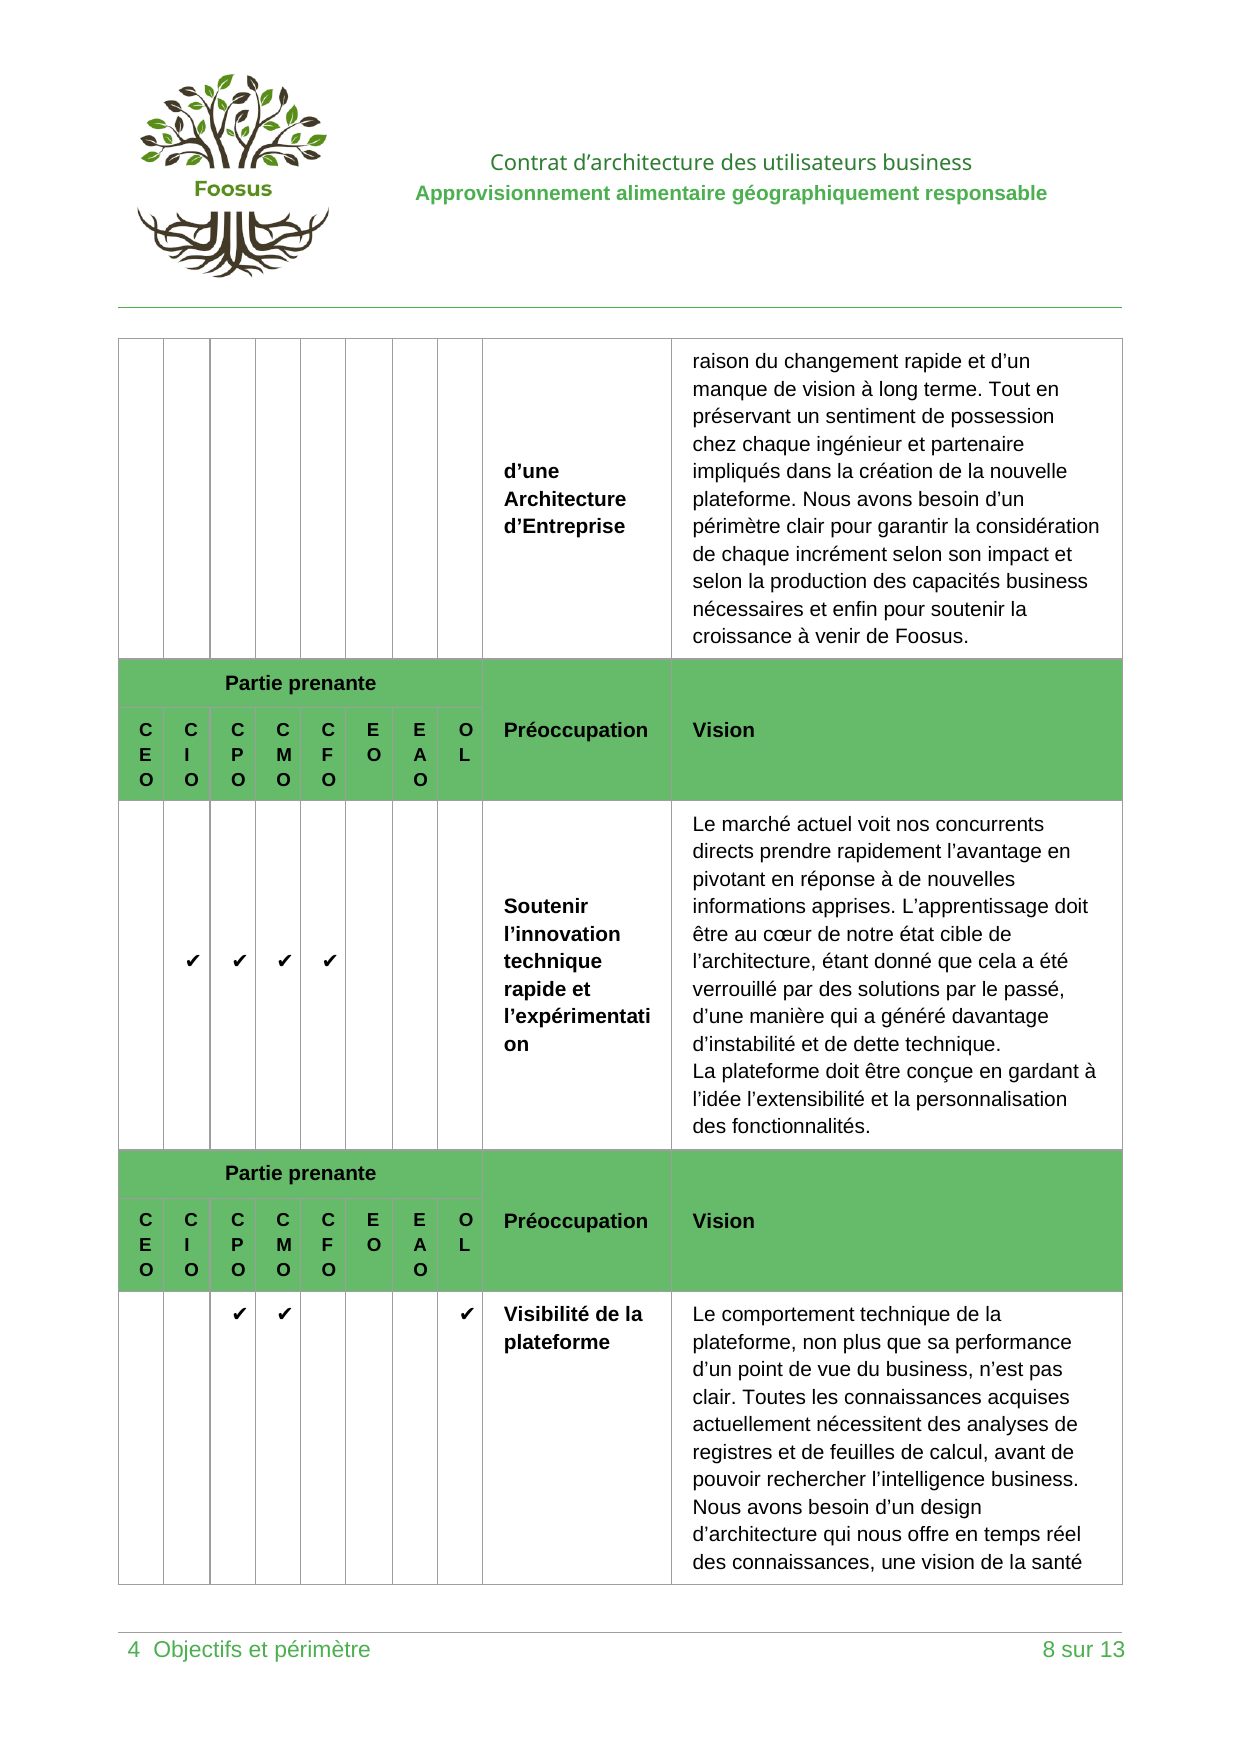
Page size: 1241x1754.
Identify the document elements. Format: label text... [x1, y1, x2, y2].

table_cell ✔️ [211, 1292, 255, 1584]
table_cell Visibilité de la plateforme [483, 1292, 671, 1584]
table_header Partie prenante [119, 1151, 482, 1198]
table_cell CFO [301, 1199, 345, 1291]
table_cell [119, 339, 163, 658]
table_cell [438, 339, 482, 658]
table_cell EO [346, 1199, 392, 1291]
table_header Préoccupation [483, 660, 671, 800]
table_cell ✔️ [301, 801, 345, 1149]
table_cell [119, 801, 163, 1149]
table_cell CIO [164, 708, 209, 800]
table_cell EAO [393, 1199, 437, 1291]
table_cell CMO [256, 1199, 300, 1291]
table_cell ✔️ [256, 1292, 300, 1584]
table_cell [211, 339, 255, 658]
table_cell CMO [256, 708, 300, 800]
table_cell EAO [393, 708, 437, 800]
table_cell d’une Architecture d’Entreprise [483, 339, 671, 658]
table_cell raison du changement rapide et d’un manque de vision à long terme. Tout en préservant un sentiment de possession chez chaque ingénieur et partenaire impliqués dans la création de la nouvelle plateforme. Nous avons besoin d’un périmètre clair pour garantir la considération de chaque incrément selon son impact et selon la production des capacités business nécessaires et enfin pour soutenir la croissance à venir de Foosus. [672, 339, 1122, 658]
table_cell OL [438, 1199, 482, 1291]
table_cell [301, 1292, 345, 1584]
table_cell ✔️ [438, 1292, 482, 1584]
table_cell CEO [119, 1199, 163, 1291]
table_cell CPO [211, 1199, 255, 1291]
table_cell [164, 1292, 209, 1584]
table_cell Le comportement technique de la plateforme, non plus que sa performance d’un point de vue du business, n’est pas clair. Toutes les connaissances acquises actuellement nécessitent des analyses de registres et de feuilles de calcul, avant de pouvoir rechercher l’intelligence business. Nous avons besoin d’un design d’architecture qui nous offre en temps réel des connaissances, une vision de la santé [672, 1292, 1122, 1584]
table_cell [393, 801, 437, 1149]
table_cell CIO [164, 1199, 209, 1291]
table_cell Le marché actuel voit nos concurrents directs prendre rapidement l’avantage en pivotant en réponse à de nouvelles informations apprises. L’apprentissage doit être au cœur de notre état cible de l’architecture, étant donné que cela a été verrouillé par des solutions par le passé, d’une manière qui a généré davantage d’instabilité et de dette technique. La plateforme doit être conçue en gardant à l’idée l’extensibilité et la personnalisation des fonctionnalités. [672, 801, 1122, 1149]
table_cell ✔️ [211, 801, 255, 1149]
table_cell [346, 1292, 392, 1584]
table_cell [346, 801, 392, 1149]
table_cell CEO [119, 708, 163, 800]
table_cell [346, 339, 392, 658]
table_cell EO [346, 708, 392, 800]
table_header Vision [672, 1151, 1122, 1291]
table_cell [393, 339, 437, 658]
table_cell CPO [211, 708, 255, 800]
table_cell [119, 1292, 163, 1584]
table_cell [393, 1292, 437, 1584]
table_cell [256, 339, 300, 658]
table_cell CFO [301, 708, 345, 800]
table_cell [164, 339, 209, 658]
table_header Vision [672, 660, 1122, 800]
table_cell [301, 339, 345, 658]
table_cell OL [438, 708, 482, 800]
table_cell ✔️ [256, 801, 300, 1149]
table_header Préoccupation [483, 1151, 671, 1291]
table_cell [438, 801, 482, 1149]
table_cell ✔️ [164, 801, 209, 1149]
table_cell Soutenir l’innovation technique rapide et l’expérimentation [483, 801, 671, 1149]
picture [126, 67, 340, 284]
table_header Partie prenante [119, 660, 482, 707]
